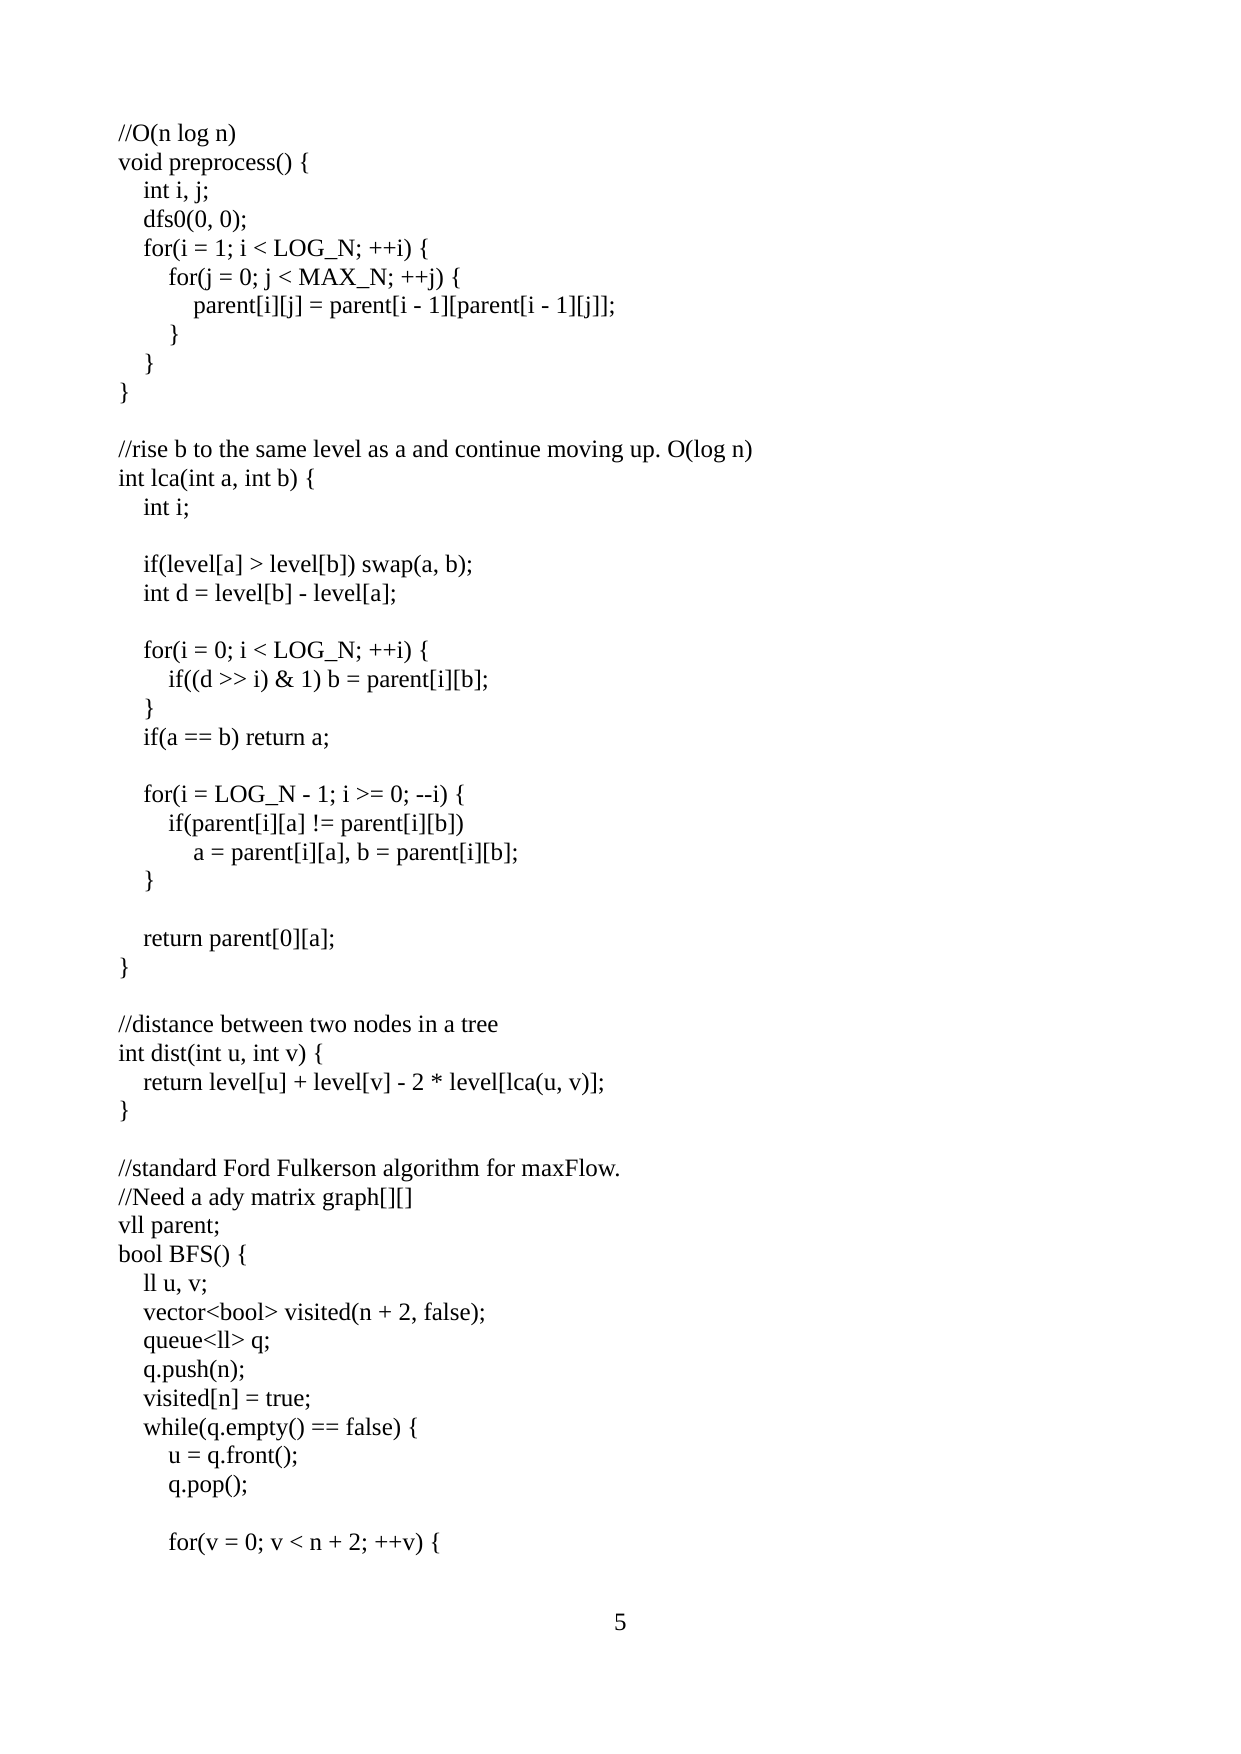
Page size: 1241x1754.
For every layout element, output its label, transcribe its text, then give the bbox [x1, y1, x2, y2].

text q.push(n); [118, 1354, 1122, 1383]
text int i, j; [118, 176, 1122, 204]
text int d = level[b] - level[a]; [118, 578, 1122, 607]
text } [118, 319, 1122, 348]
text } [118, 348, 1122, 377]
text //rise b to the same level as a and continue moving up. O(log n) [118, 434, 1122, 463]
text //standard Ford Fulkerson algorithm for maxFlow. [118, 1153, 1122, 1182]
text if(level[a] > level[b]) swap(a, b); [118, 549, 1122, 578]
text if((d >> i) & 1) b = parent[i][b]; [118, 664, 1122, 693]
text } [118, 693, 1122, 722]
text vll parent; [118, 1211, 1122, 1239]
text bool BFS() { [118, 1239, 1122, 1268]
text for(i = 0; i < LOG_N; ++i) { [118, 636, 1122, 664]
text while(q.empty() == false) { [118, 1412, 1122, 1441]
text for(i = LOG_N - 1; i >= 0; --i) { [118, 779, 1122, 808]
text //distance between two nodes in a tree [118, 1009, 1122, 1038]
text for(j = 0; j < MAX_N; ++j) { [118, 262, 1122, 291]
text dfs0(0, 0); [118, 204, 1122, 233]
text parent[i][j] = parent[i - 1][parent[i - 1][j]]; [118, 291, 1122, 319]
text //O(n log n) [118, 118, 1122, 147]
text for(v = 0; v < n + 2; ++v) { [118, 1527, 1122, 1556]
text for(i = 1; i < LOG_N; ++i) { [118, 233, 1122, 262]
text } [118, 952, 1122, 981]
text u = q.front(); [118, 1441, 1122, 1469]
text return level[u] + level[v] - 2 * level[lca(u, v)]; [118, 1067, 1122, 1096]
text } [118, 377, 1122, 406]
text a = parent[i][a], b = parent[i][b]; [118, 837, 1122, 866]
text q.pop(); [118, 1469, 1122, 1498]
text //Need a ady matrix graph[][] [118, 1182, 1122, 1211]
text int lca(int a, int b) { [118, 463, 1122, 492]
text return parent[0][a]; [118, 923, 1122, 952]
text if(parent[i][a] != parent[i][b]) [118, 808, 1122, 837]
text ll u, v; [118, 1268, 1122, 1297]
text queue<ll> q; [118, 1326, 1122, 1354]
text int i; [118, 492, 1122, 521]
text vector<bool> visited(n + 2, false); [118, 1297, 1122, 1326]
text } [118, 866, 1122, 894]
text } [118, 1096, 1122, 1124]
text int dist(int u, int v) { [118, 1038, 1122, 1067]
text void preprocess() { [118, 147, 1122, 176]
text if(a == b) return a; [118, 722, 1122, 751]
text visited[n] = true; [118, 1383, 1122, 1412]
